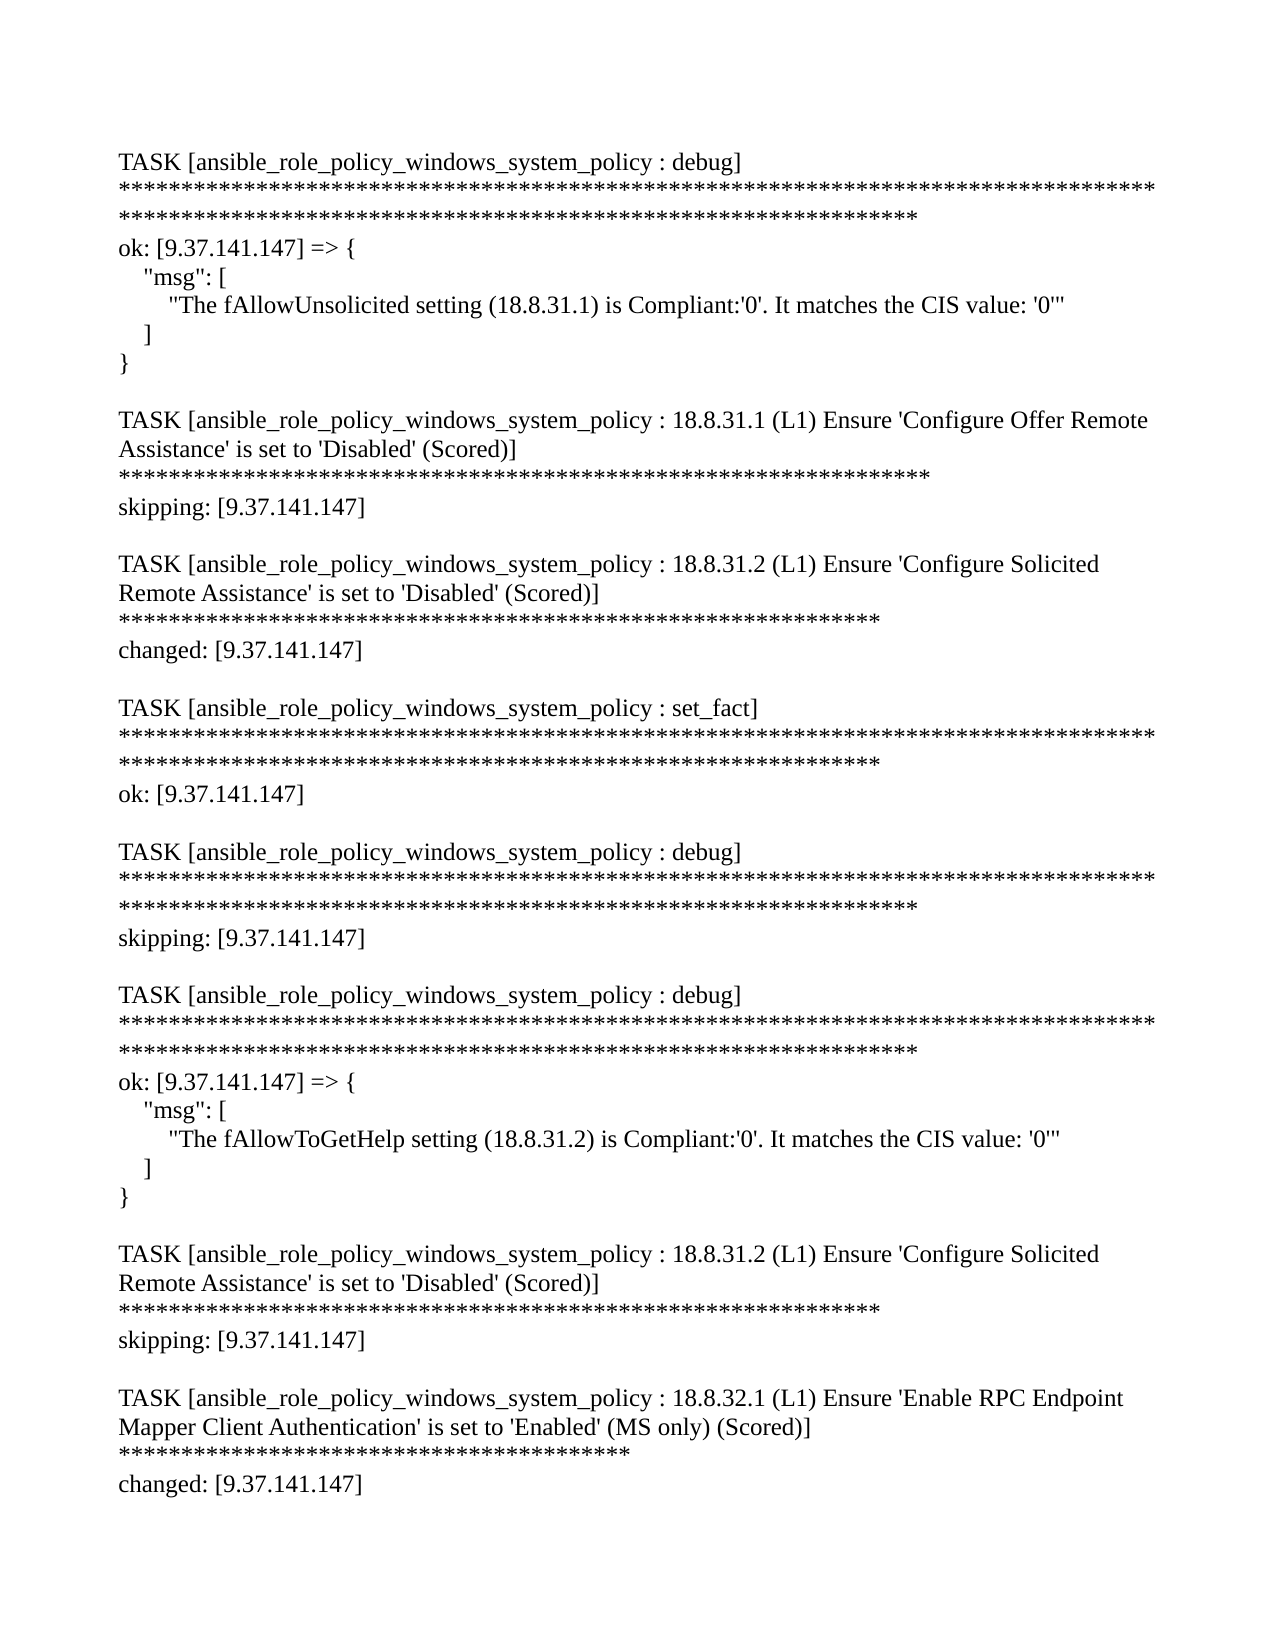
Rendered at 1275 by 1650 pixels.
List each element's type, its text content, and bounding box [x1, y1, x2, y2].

text ] [118, 319, 1157, 348]
text "The fAllowUnsolicited setting (18.8.31.1) is Compliant:'0'. It matches the CIS value: '0'" [118, 291, 1157, 319]
text ok: [9.37.141.147] => { [118, 1067, 1157, 1096]
text } [118, 1182, 1157, 1211]
text TASK [ansible_role_policy_windows_system_policy : 18.8.32.1 (L1) Ensure 'Enable RPC Endpoint Mapper Client Authentication' is set to 'Enabled' (MS only) (Scored)] ***************************************** [118, 1383, 1157, 1469]
text skipping: [9.37.141.147] [118, 1326, 1157, 1354]
text changed: [9.37.141.147] [118, 1469, 1157, 1498]
text TASK [ansible_role_policy_windows_system_policy : 18.8.31.2 (L1) Ensure 'Configure Solicited Remote Assistance' is set to 'Disabled' (Scored)] ************************************************************* [118, 549, 1157, 636]
text TASK [ansible_role_policy_windows_system_policy : debug] *************************************************************************************************************************************************** [118, 147, 1157, 233]
text "msg": [ [118, 1096, 1157, 1124]
text TASK [ansible_role_policy_windows_system_policy : 18.8.31.1 (L1) Ensure 'Configure Offer Remote Assistance' is set to 'Disabled' (Scored)] ***************************************************************** [118, 406, 1157, 492]
text skipping: [9.37.141.147] [118, 923, 1157, 952]
text TASK [ansible_role_policy_windows_system_policy : set_fact] ************************************************************************************************************************************************ [118, 693, 1157, 779]
text TASK [ansible_role_policy_windows_system_policy : 18.8.31.2 (L1) Ensure 'Configure Solicited Remote Assistance' is set to 'Disabled' (Scored)] ************************************************************* [118, 1239, 1157, 1326]
text TASK [ansible_role_policy_windows_system_policy : debug] *************************************************************************************************************************************************** [118, 837, 1157, 923]
text skipping: [9.37.141.147] [118, 492, 1157, 521]
text ok: [9.37.141.147] => { [118, 233, 1157, 262]
text TASK [ansible_role_policy_windows_system_policy : debug] *************************************************************************************************************************************************** [118, 981, 1157, 1067]
text changed: [9.37.141.147] [118, 636, 1157, 664]
text "msg": [ [118, 262, 1157, 291]
text ] [118, 1153, 1157, 1182]
text } [118, 348, 1157, 377]
text "The fAllowToGetHelp setting (18.8.31.2) is Compliant:'0'. It matches the CIS value: '0'" [118, 1124, 1157, 1153]
text ok: [9.37.141.147] [118, 779, 1157, 808]
